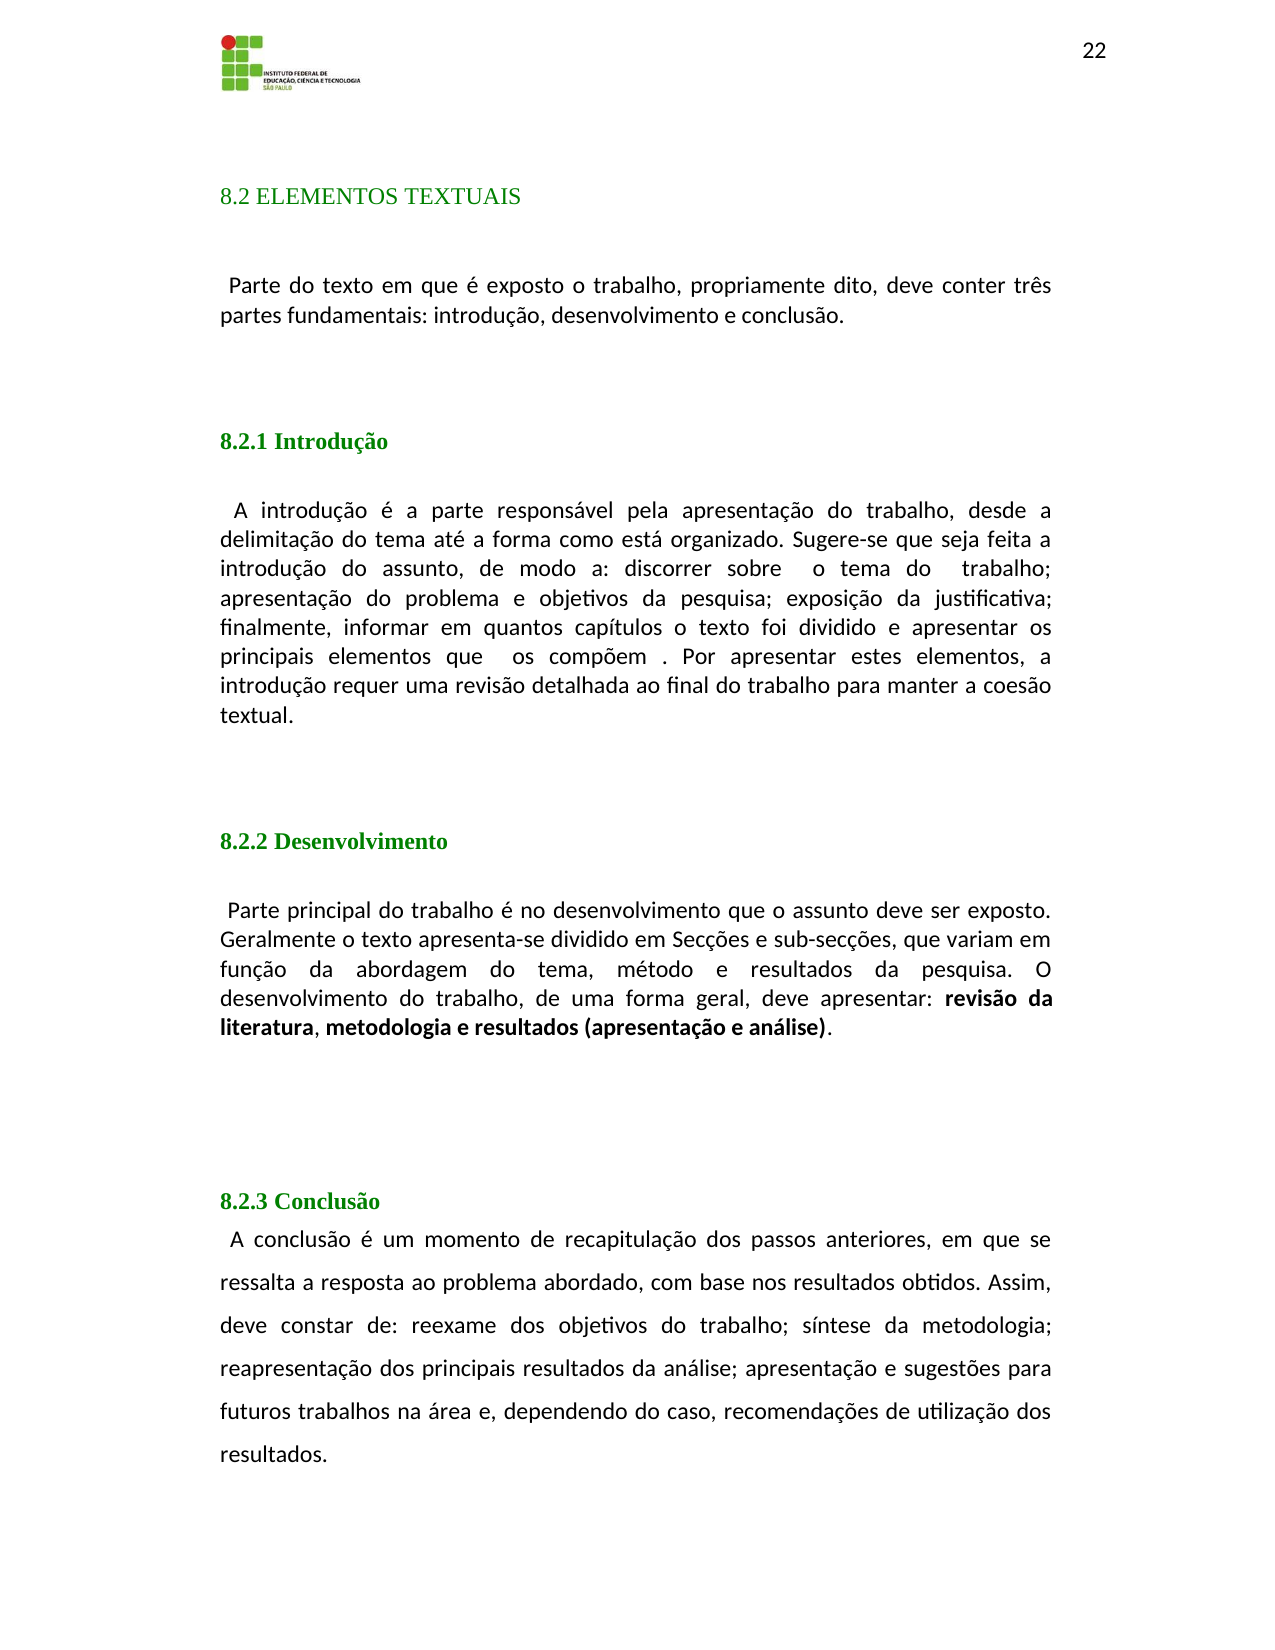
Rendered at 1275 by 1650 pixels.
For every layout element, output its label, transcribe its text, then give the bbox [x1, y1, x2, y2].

text A conclusão é um momento de recapitulação dos passos anteriores, em que se ressalta a resposta ao problema abordado, com base nos resultados obtidos. Assim, deve constar de: reexame dos objetivos do trabalho; síntese da metodologia; reapresentação dos principais resultados da análise; apresentação e sugestões para futuros trabalhos na área e, dependendo do caso, recomendações de utilização dos resultados. [220, 1224, 1053, 1469]
subtitle 8.2.3 Conclusão [220, 1187, 1054, 1215]
subtitle 8.2.2 Desenvolvimento [220, 827, 1054, 855]
picture [220, 35, 362, 92]
text Parte principal do trabalho é no desenvolvimento que o assunto deve ser exposto. Geralmente o texto apresenta-se dividido em Secções e sub-secções, que variam em função da abordagem do tema, método e resultados da pesquisa. O desenvolvimento do trabalho, de uma forma geral, deve apresentar: revisão da literatura, metodologia e resultados (apresentação e análise). [220, 895, 1053, 1042]
text Parte do texto em que é exposto o trabalho, propriamente dito, deve conter três partes fundamentais: introdução, desenvolvimento e conclusão. [220, 271, 1053, 329]
text A introdução é a parte responsável pela apresentação do trabalho, desde a delimitação do tema até a forma como está organizado. Sugere-se que seja feita a introdução do assunto, de modo a: discorrer sobre o tema do trabalho; apresentação do problema e objetivos da pesquisa; exposição da justificativa; finalmente, informar em quantos capítulos o texto foi dividido e apresentar os principais elementos que os compõem . Por apresentar estes elementos, a introdução requer uma revisão detalhada ao final do trabalho para manter a coesão textual. [220, 495, 1053, 729]
subtitle 8.2 ELEMENTOS TEXTUAIS [220, 182, 1054, 209]
subtitle 8.2.1 Introdução [220, 427, 1054, 454]
